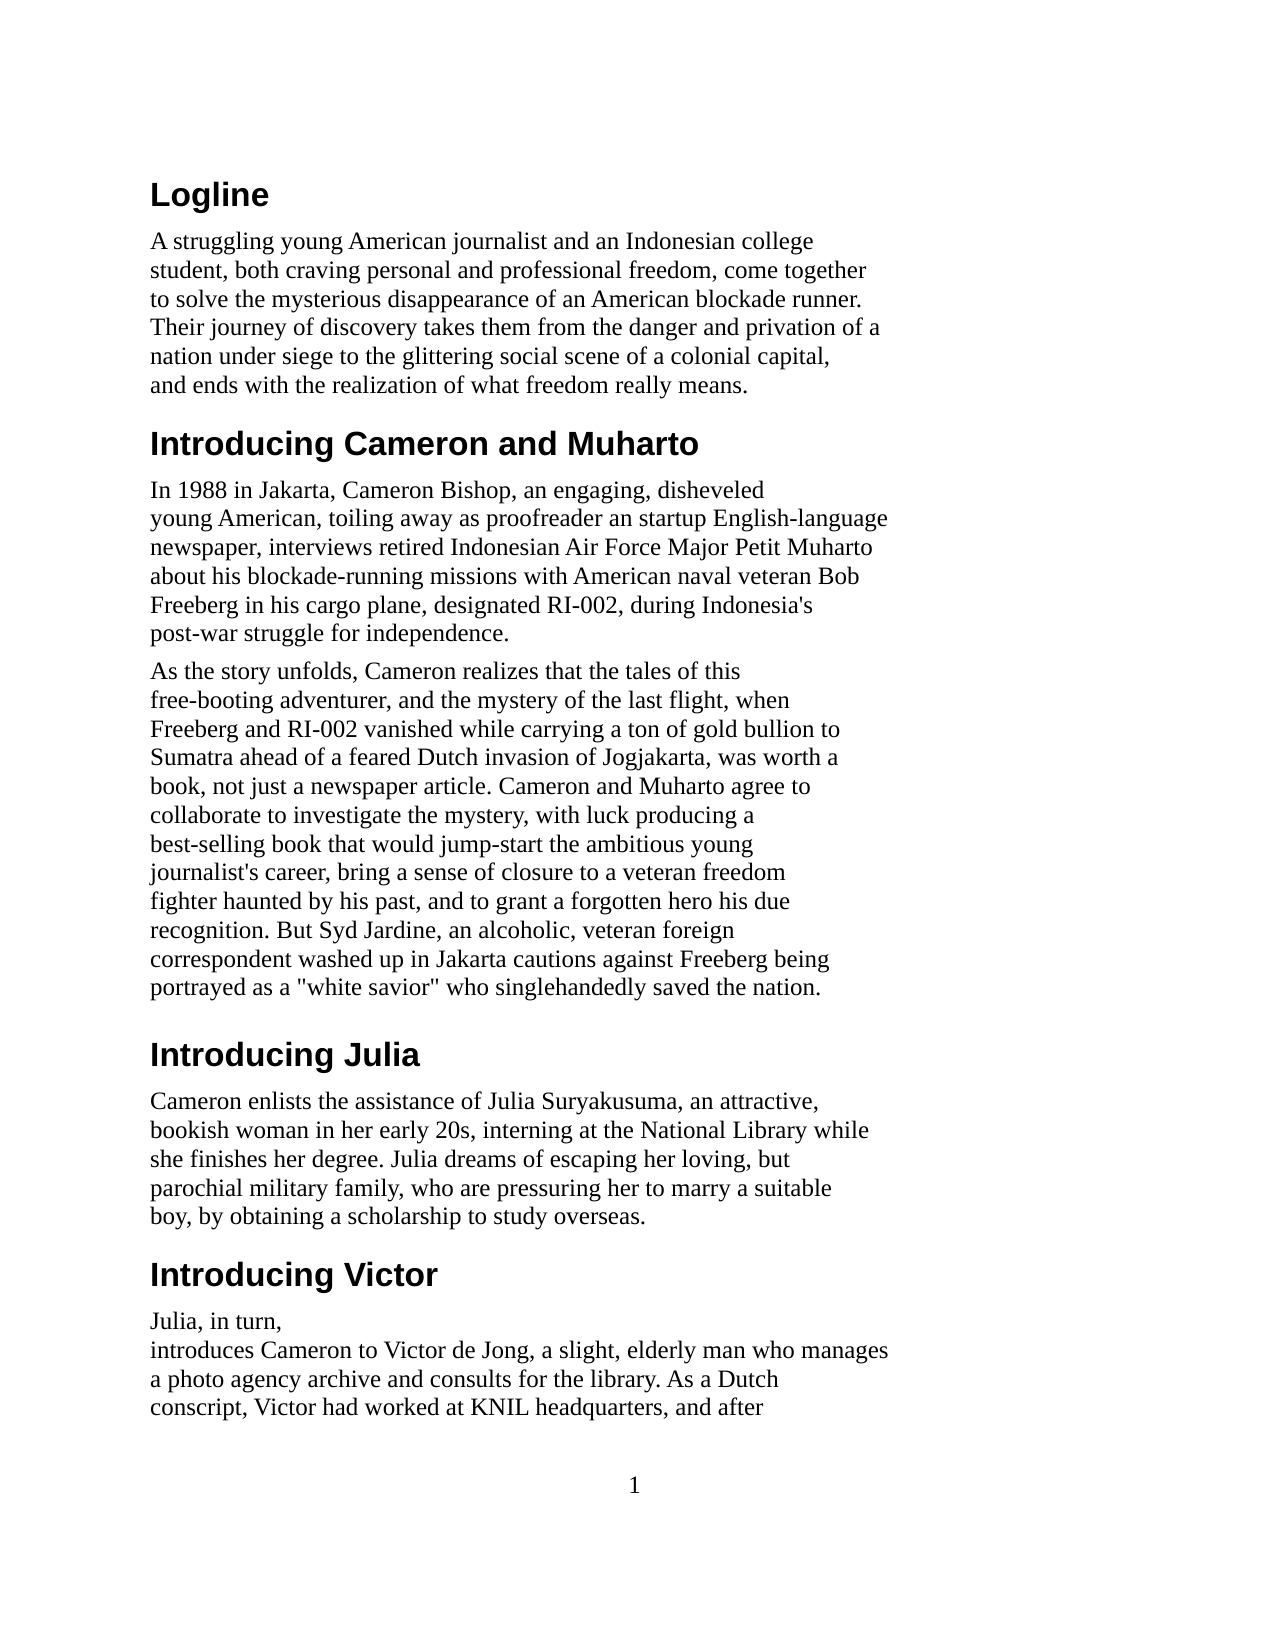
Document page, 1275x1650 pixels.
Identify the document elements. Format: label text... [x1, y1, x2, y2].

text As the story unfolds, Cameron realizes that the tales of this free-booting adventurer, and the mystery of the last flight, when Freeberg and RI-002 vanished while carrying a ton of gold bullion to Sumatra ahead of a feared Dutch invasion of Jogjakarta, was worth a book, not just a newspaper article. Cameron and Muharto agree to collaborate to investigate the mystery, with luck producing a best-selling book that would jump-start the ambitious young journalist's career, bring a sense of closure to a veteran freedom fighter haunted by his past, and to grant a forgotten hero his due recognition. But Syd Jardine, an alcoholic, veteran foreign correspondent washed up in Jakarta cautions against Freeberg being portrayed as a "white savior" who singlehandedly saved the nation. [150, 656, 1125, 1001]
subtitle Introducing Victor [150, 1255, 1125, 1294]
text Julia, in turn, introduces Cameron to Victor de Jong, a slight, elderly man who manages a photo agency archive and consults for the library. As a Dutch conscript, Victor had worked at KNIL headquarters, and after [150, 1306, 1125, 1421]
subtitle Introducing Cameron and Muharto [150, 424, 1125, 462]
text In 1988 in Jakarta, Cameron Bishop, an engaging, disheveled young American, toiling away as proofreader an startup English-language newspaper, interviews retired Indonesian Air Force Major Petit Muharto about his blockade-running missions with American naval veteran Bob Freeberg in his cargo plane, designated RI-002, during Indonesia's post-war struggle for independence. [150, 475, 1125, 647]
subtitle Logline [150, 175, 1125, 214]
subtitle Introducing Julia [150, 1035, 1125, 1074]
text A struggling young American journalist and an Indonesian college student, both craving personal and professional freedom, come together to solve the mysterious disappearance of an American blockade runner. Their journey of discovery takes them from the danger and privation of a nation under siege to the glittering social scene of a colonial capital, and ends with the realization of what freedom really means. [150, 226, 1125, 399]
text Cameron enlists the assistance of Julia Suryakusuma, an attractive, bookish woman in her early 20s, interning at the National Library while she finishes her degree. Julia dreams of escaping her loving, but parochial military family, who are pressuring her to marry a suitable boy, by obtaining a scholarship to study overseas. [150, 1086, 1125, 1230]
